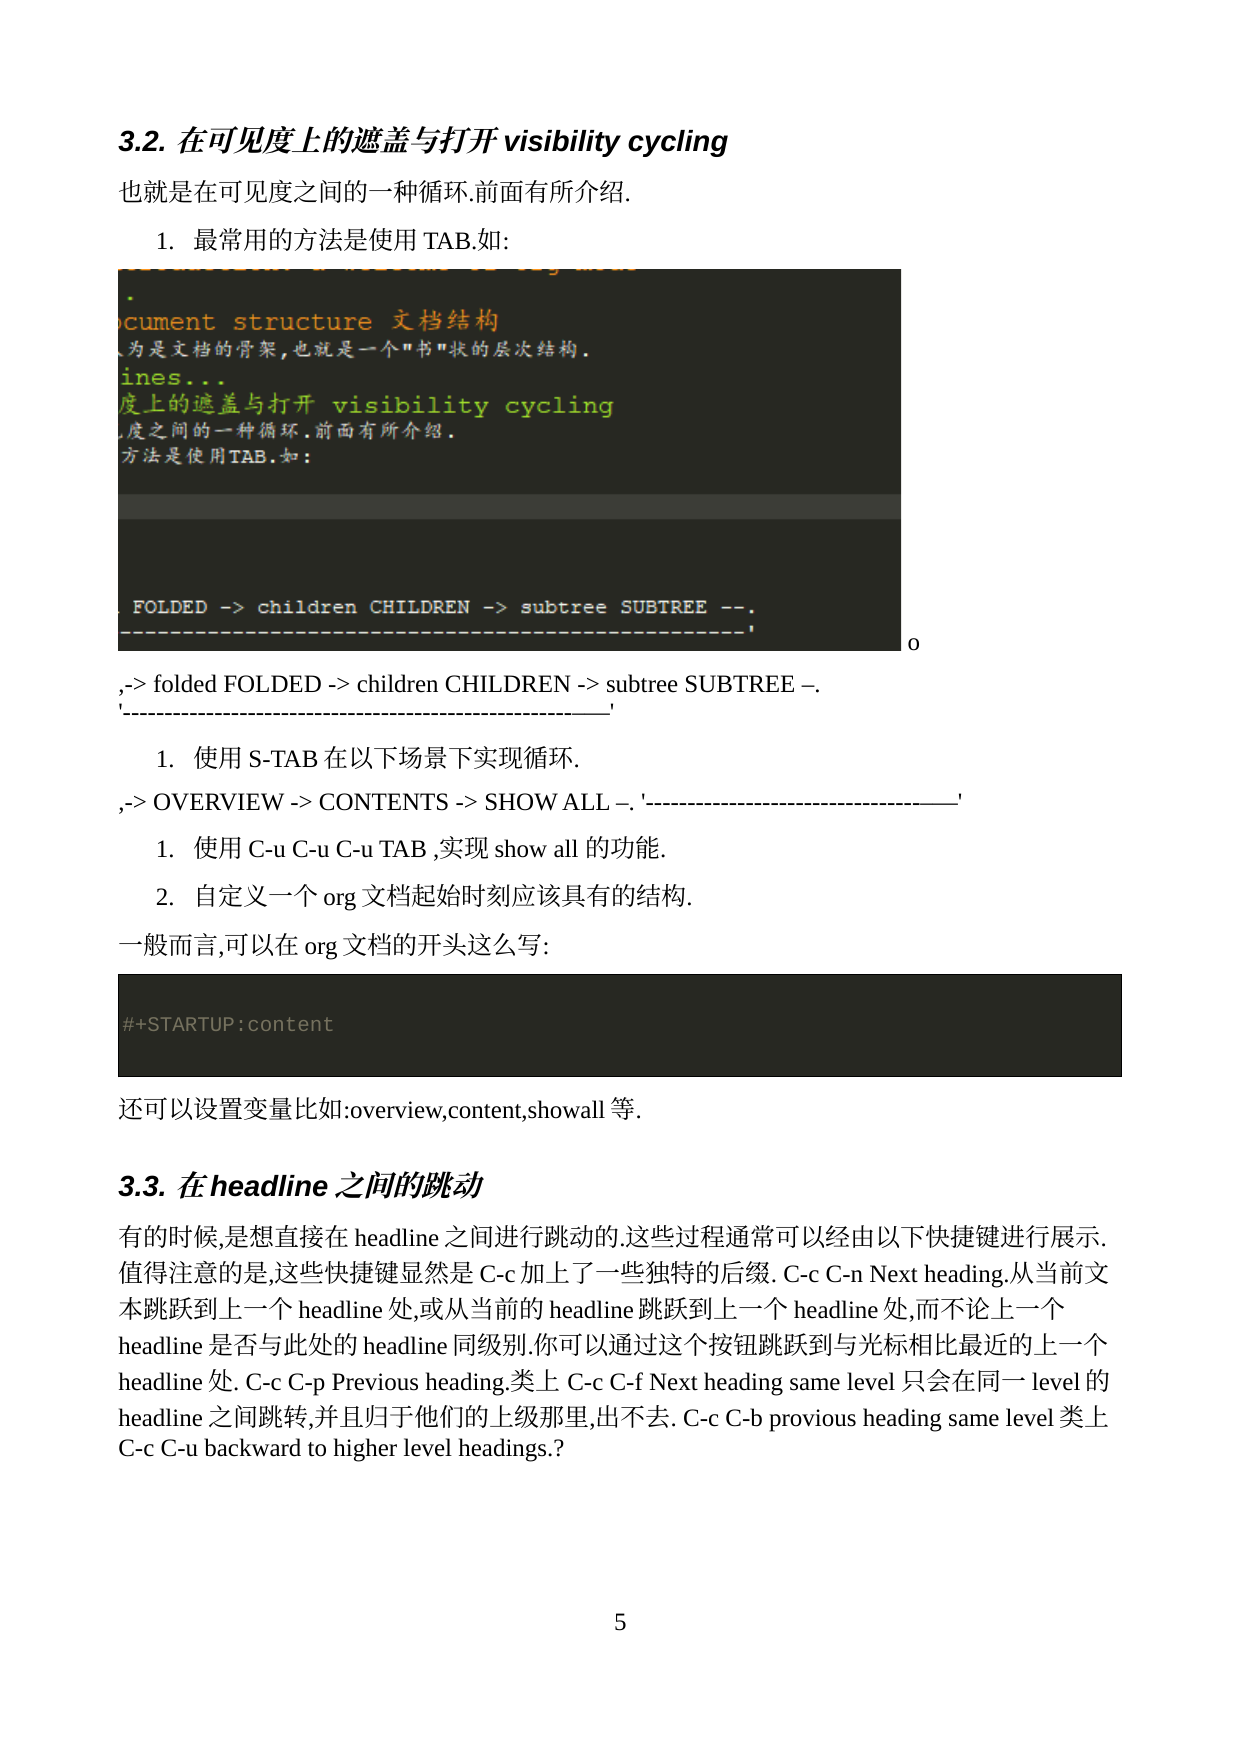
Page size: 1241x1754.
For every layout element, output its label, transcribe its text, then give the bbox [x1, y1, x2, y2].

subtitle 在headline之间的跳动 [118, 1163, 1122, 1205]
text 也就是在可见度之间的一种循环.前面有所介绍. [118, 172, 1122, 208]
text 一般而言,可以在org文档的开头这么写: [118, 925, 1122, 961]
text ,-> OVERVIEW -> CONTENTS -> SHOW ALL –. '---------------------------------–—' [118, 787, 1122, 816]
text #+STARTUP:content [119, 1010, 1121, 1037]
text 有的时候,是想直接在headline之间进行跳动的.这些过程通常可以经由以下快捷键进行展示. 值得注意的是,这些快捷键显然是C-c加上了一些独特的后缀. C-c C-n Next heading.从当前文本跳跃到上一个headline处,或从当前的headline跳跃到上一个headline处,而不论上一个headline是否与此处的headline同级别.你可以通过这个按钮跳跃到与光标相比最近的上一个headline处. C-c C-p Previous heading.类上 C-c C-f Next heading same level 只会在同一level的headline之间跳转,并且归于他们的上级那里,出不去. C-c C-b provious heading same level类上 C-c C-u backward to higher level headings.? [118, 1218, 1122, 1462]
list 使用S-TAB在以下场景下实现循环. [156, 739, 1122, 775]
text ,-> folded FOLDED -> children CHILDREN -> subtree SUBTREE –. '------------------------------------------------------–—' [118, 669, 1122, 726]
text 还可以设置变量比如:overview,content,showall等. [118, 1090, 1122, 1126]
subtitle 在可见度上的遮盖与打开 visibility cycling [118, 118, 1122, 160]
list 自定义一个org文档起始时刻应该具有的结构. [156, 877, 1122, 913]
text o [118, 269, 1122, 656]
list 使用C-u C-u C-u TAB ,实现show all 的功能. [156, 828, 1122, 864]
list 最常用的方法是使用TAB.如: [156, 221, 1122, 257]
